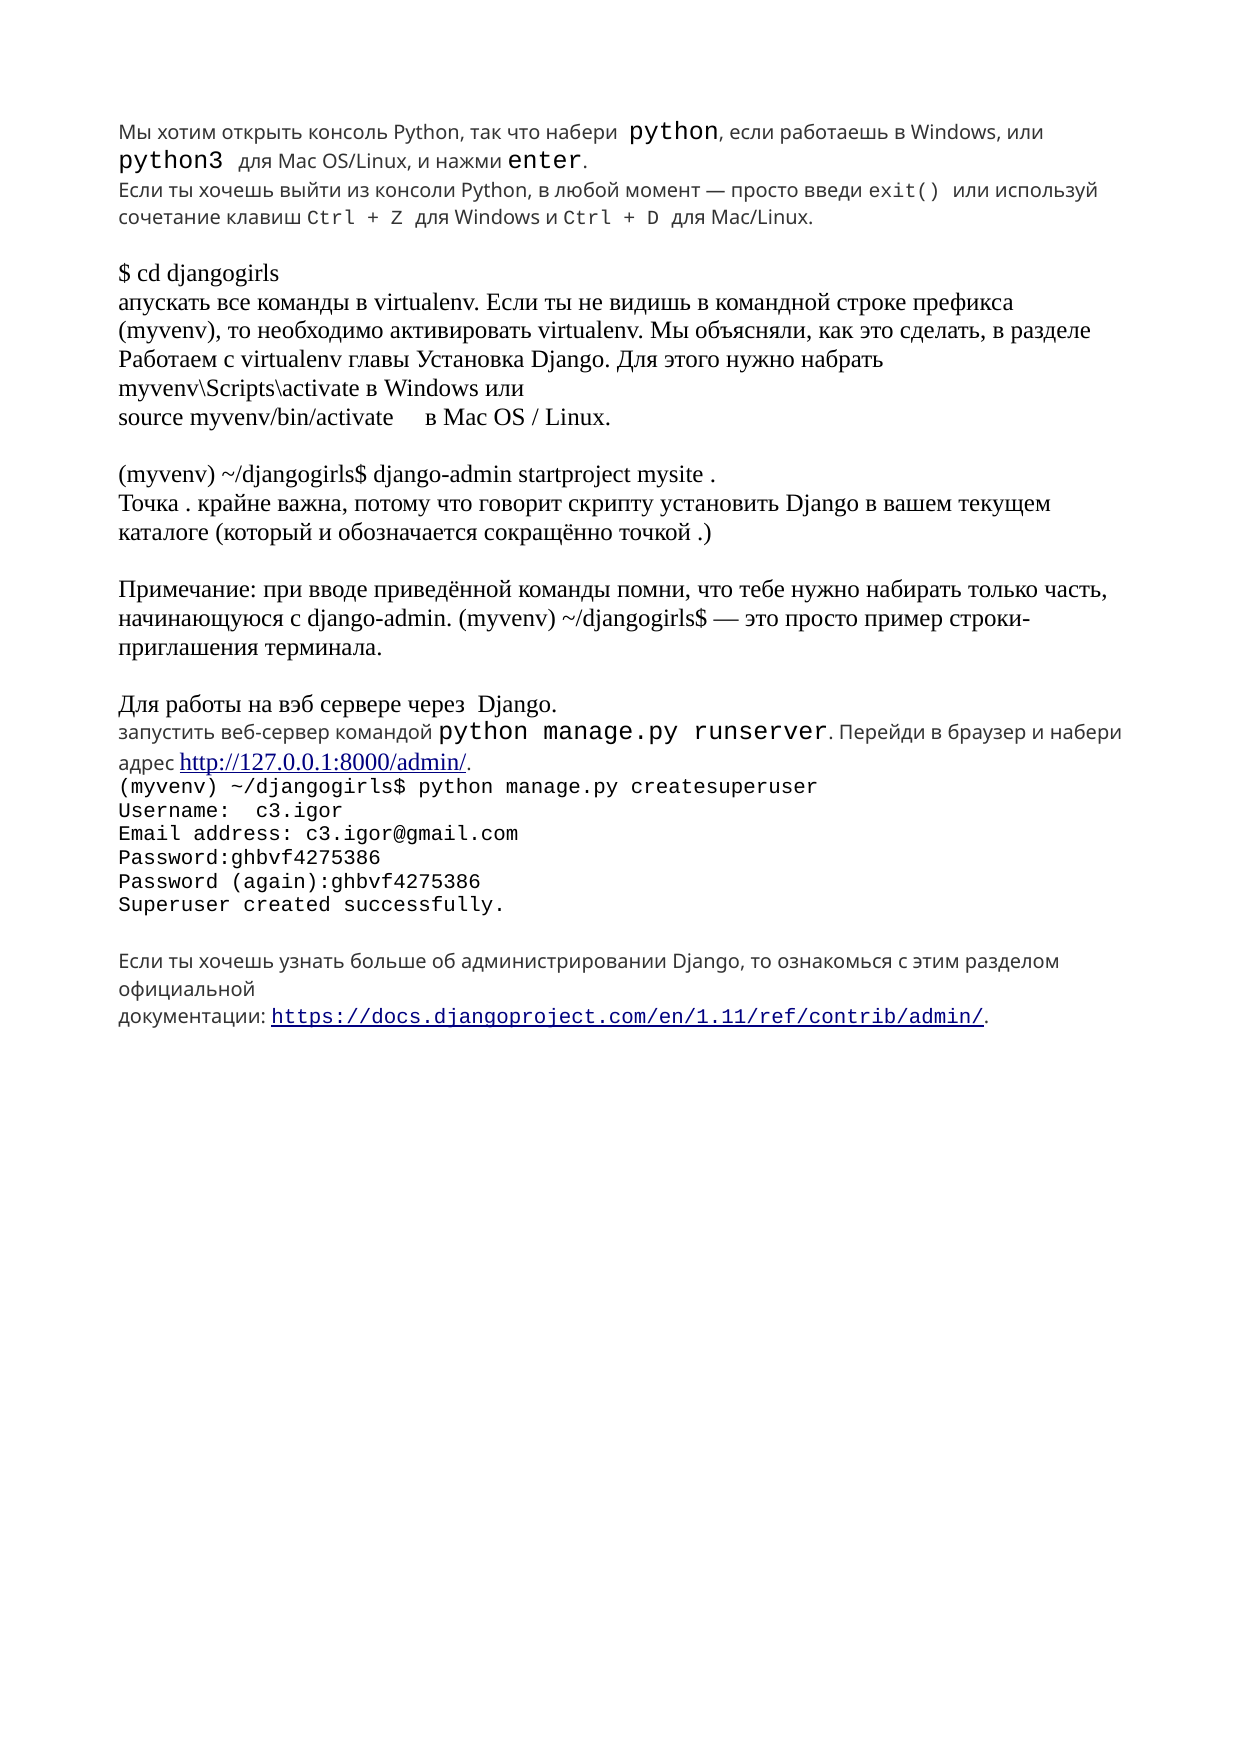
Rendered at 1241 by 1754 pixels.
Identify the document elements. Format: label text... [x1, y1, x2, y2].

text myvenv\Scripts\activate в Windows или [118, 373, 1122, 402]
text Password (again):ghbvf4275386 [118, 871, 1122, 894]
text Password:ghbvf4275386 [118, 847, 1122, 871]
text апускать все команды в virtualenv. Если ты не видишь в командной строке префикса (myvenv), то необходимо активировать virtualenv. Мы объясняли, как это сделать, в разделе Работаем с virtualenv главы Установка Django. Для этого нужно набрать [118, 287, 1122, 373]
text запустить веб-сервер командой python manage.py runserver. Перейди в браузер и набери адрес http://127.0.0.1:8000/admin/. [118, 718, 1122, 776]
text Мы хотим открыть консоль Python, так что набери python, если работаешь в Windows, или python3 для Mac OS/Linux, и нажми enter. [118, 118, 1122, 176]
text Примечание: при вводе приведённой команды помни, что тебе нужно набирать только часть, начинающуюся с django-admin. (myvenv) ~/djangogirls$ — это просто пример строки-приглашения терминала. [118, 574, 1122, 660]
text Точка . крайне важна, потому что говорит скрипту установить Django в вашем текущем каталоге (который и обозначается сокращённо точкой .) [118, 488, 1122, 545]
text $ cd djangogirls [118, 258, 1122, 287]
text source myvenv/bin/activate в Mac OS / Linux. [118, 402, 1122, 430]
text Если ты хочешь узнать больше об администрировании Django, то ознакомься с этим разделом официальной документации: https://docs.djangoproject.com/en/1.11/ref/contrib/admin/. [118, 947, 1122, 1029]
text Если ты хочешь выйти из консоли Python, в любой момент — просто введи exit() или используй сочетание клавиш Ctrl + Z для Windows и Ctrl + D для Mac/Linux. [118, 176, 1122, 231]
text (myvenv) ~/djangogirls$ python manage.py createsuperuser [118, 776, 1122, 800]
text Email address: c3.igor@gmail.com [118, 823, 1122, 847]
text (myvenv) ~/djangogirls$ django-admin startproject mysite . [118, 459, 1122, 488]
text Username: c3.igor [118, 800, 1122, 823]
text Для работы на вэб сервере через Django. [118, 689, 1122, 718]
text Superuser created successfully. [118, 894, 1122, 918]
